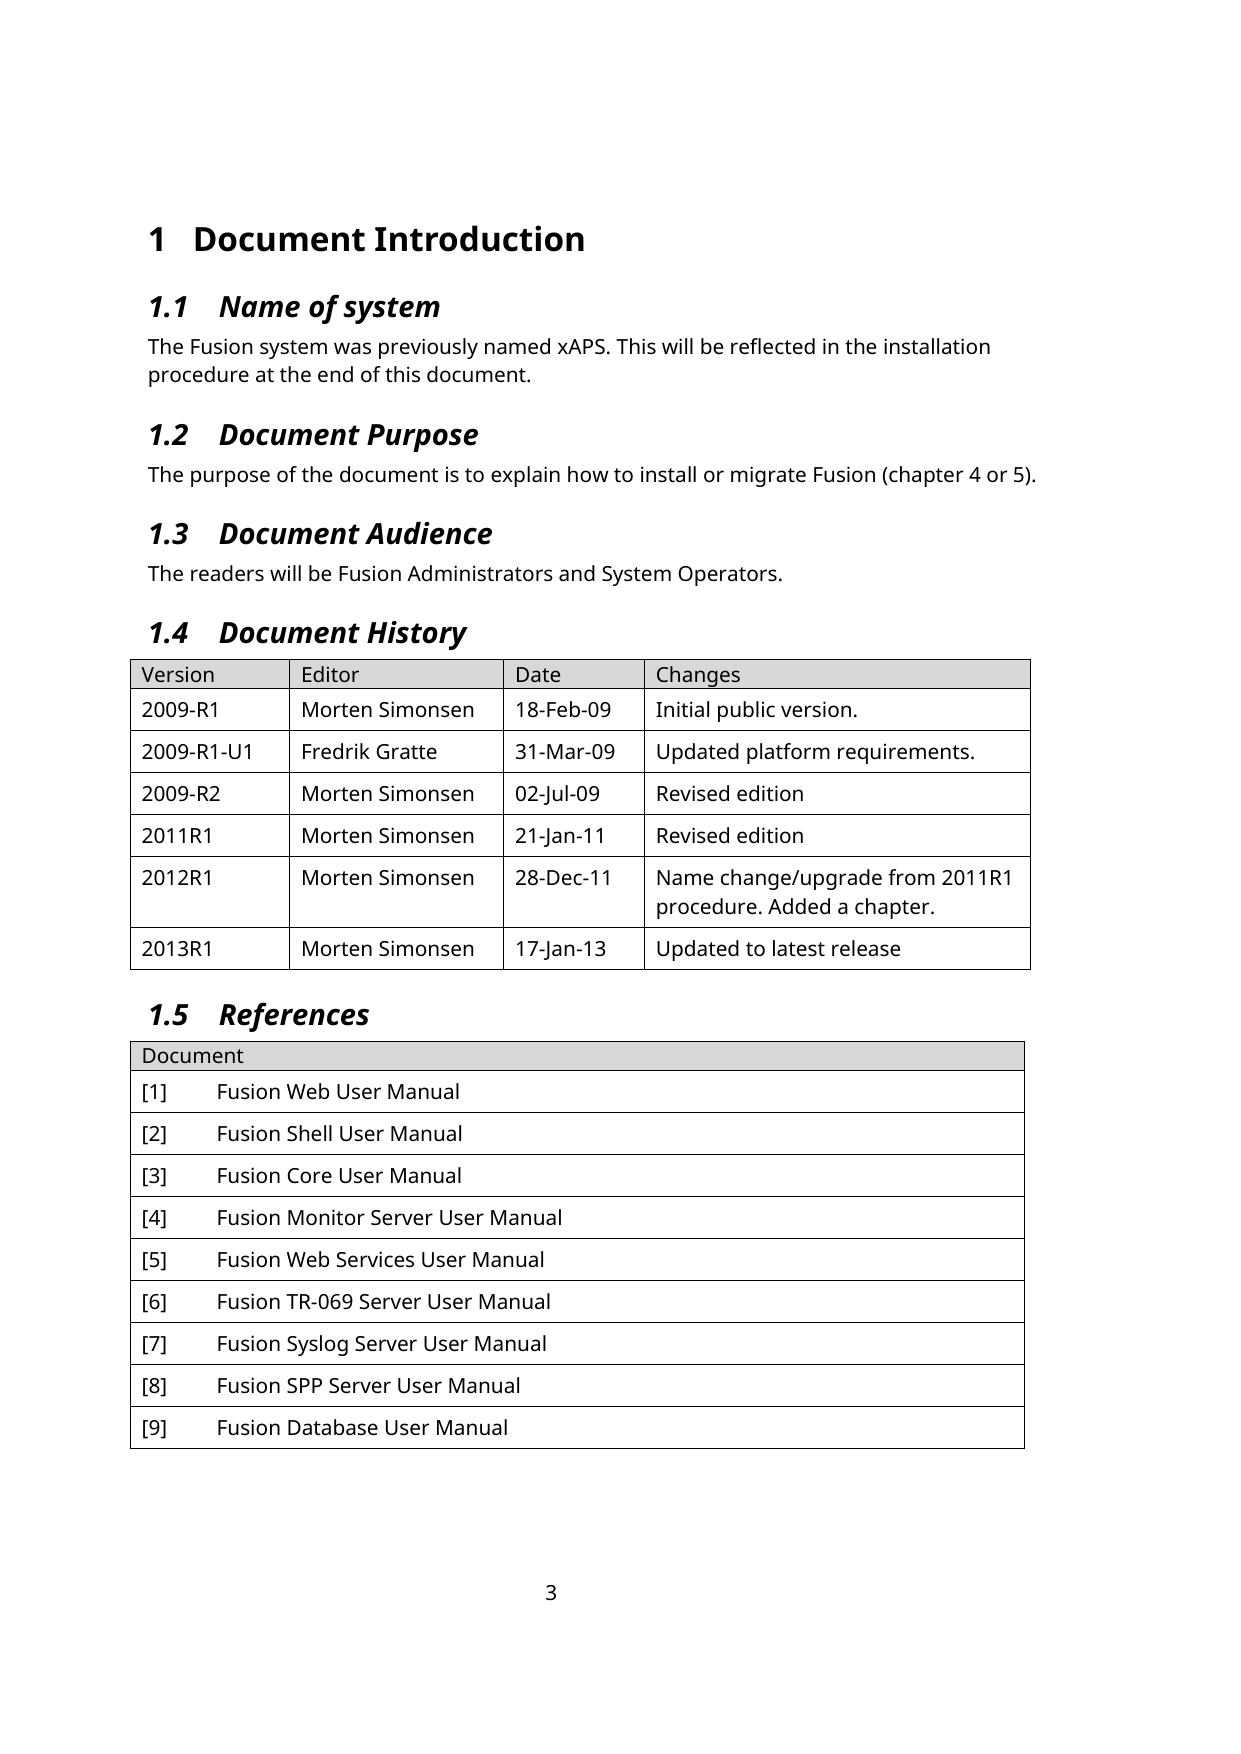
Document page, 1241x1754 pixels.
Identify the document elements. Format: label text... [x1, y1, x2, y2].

table_cell 18-Feb-09 [504, 689, 644, 730]
table_header Editor [290, 660, 503, 688]
table_cell 17-Jan-13 [504, 928, 644, 968]
table_cell Morten Simonsen [290, 689, 503, 730]
table_cell Updated to latest release [645, 928, 1030, 968]
table_header Date [504, 660, 644, 688]
text The purpose of the document is to explain how to install or migrate Fusion (chapter 4 or 5). [148, 460, 1092, 488]
table_cell Fusion Core User Manual [131, 1155, 1024, 1196]
table_cell 28-Dec-11 [504, 857, 644, 927]
table_cell 02-Jul-09 [504, 773, 644, 814]
subtitle Document Introduction [148, 216, 1092, 261]
table_header Changes [645, 660, 1030, 688]
table_cell Fusion Monitor Server User Manual [131, 1197, 1024, 1238]
table_cell Morten Simonsen [290, 773, 503, 814]
table_cell Fusion SPP Server User Manual [131, 1365, 1024, 1406]
table_header Document [131, 1042, 1024, 1070]
table_cell 21-Jan-11 [504, 815, 644, 856]
table_cell Initial public version. [645, 689, 1030, 730]
table_cell 31-Mar-09 [504, 731, 644, 772]
table_cell 2012R1 [131, 857, 289, 927]
table_cell Morten Simonsen [290, 815, 503, 856]
table_cell 2009-R1-U1 [131, 731, 289, 772]
table_header Version [131, 660, 289, 688]
subtitle Document Purpose [148, 414, 1092, 454]
table_cell Name change/upgrade from 2011R1 procedure. Added a chapter. [645, 857, 1030, 927]
table_cell Fusion Database User Manual [131, 1407, 1024, 1448]
subtitle Document Audience [148, 513, 1092, 553]
table_cell 2011R1 [131, 815, 289, 856]
table_cell 2013R1 [131, 928, 289, 968]
subtitle Name of system [148, 286, 1092, 326]
subtitle References [148, 994, 1092, 1034]
table_cell Fusion Syslog Server User Manual [131, 1323, 1024, 1364]
table_cell Fusion TR-069 Server User Manual [131, 1281, 1024, 1322]
text The Fusion system was previously named xAPS. This will be reflected in the installation procedure at the end of this document. [148, 332, 1092, 389]
table_cell Fredrik Gratte [290, 731, 503, 772]
table_cell Fusion Shell User Manual [131, 1113, 1024, 1154]
table_cell Fusion Web Services User Manual [131, 1239, 1024, 1280]
table_cell Morten Simonsen [290, 857, 503, 927]
table_cell 2009-R2 [131, 773, 289, 814]
table_cell Revised edition [645, 815, 1030, 856]
table_cell Morten Simonsen [290, 928, 503, 968]
subtitle Document History [148, 613, 1092, 652]
table_cell Revised edition [645, 773, 1030, 814]
table_cell Updated platform requirements. [645, 731, 1030, 772]
table_cell 2009-R1 [131, 689, 289, 730]
text The readers will be Fusion Administrators and System Operators. [148, 559, 1092, 588]
table_cell Fusion Web User Manual [131, 1071, 1024, 1112]
